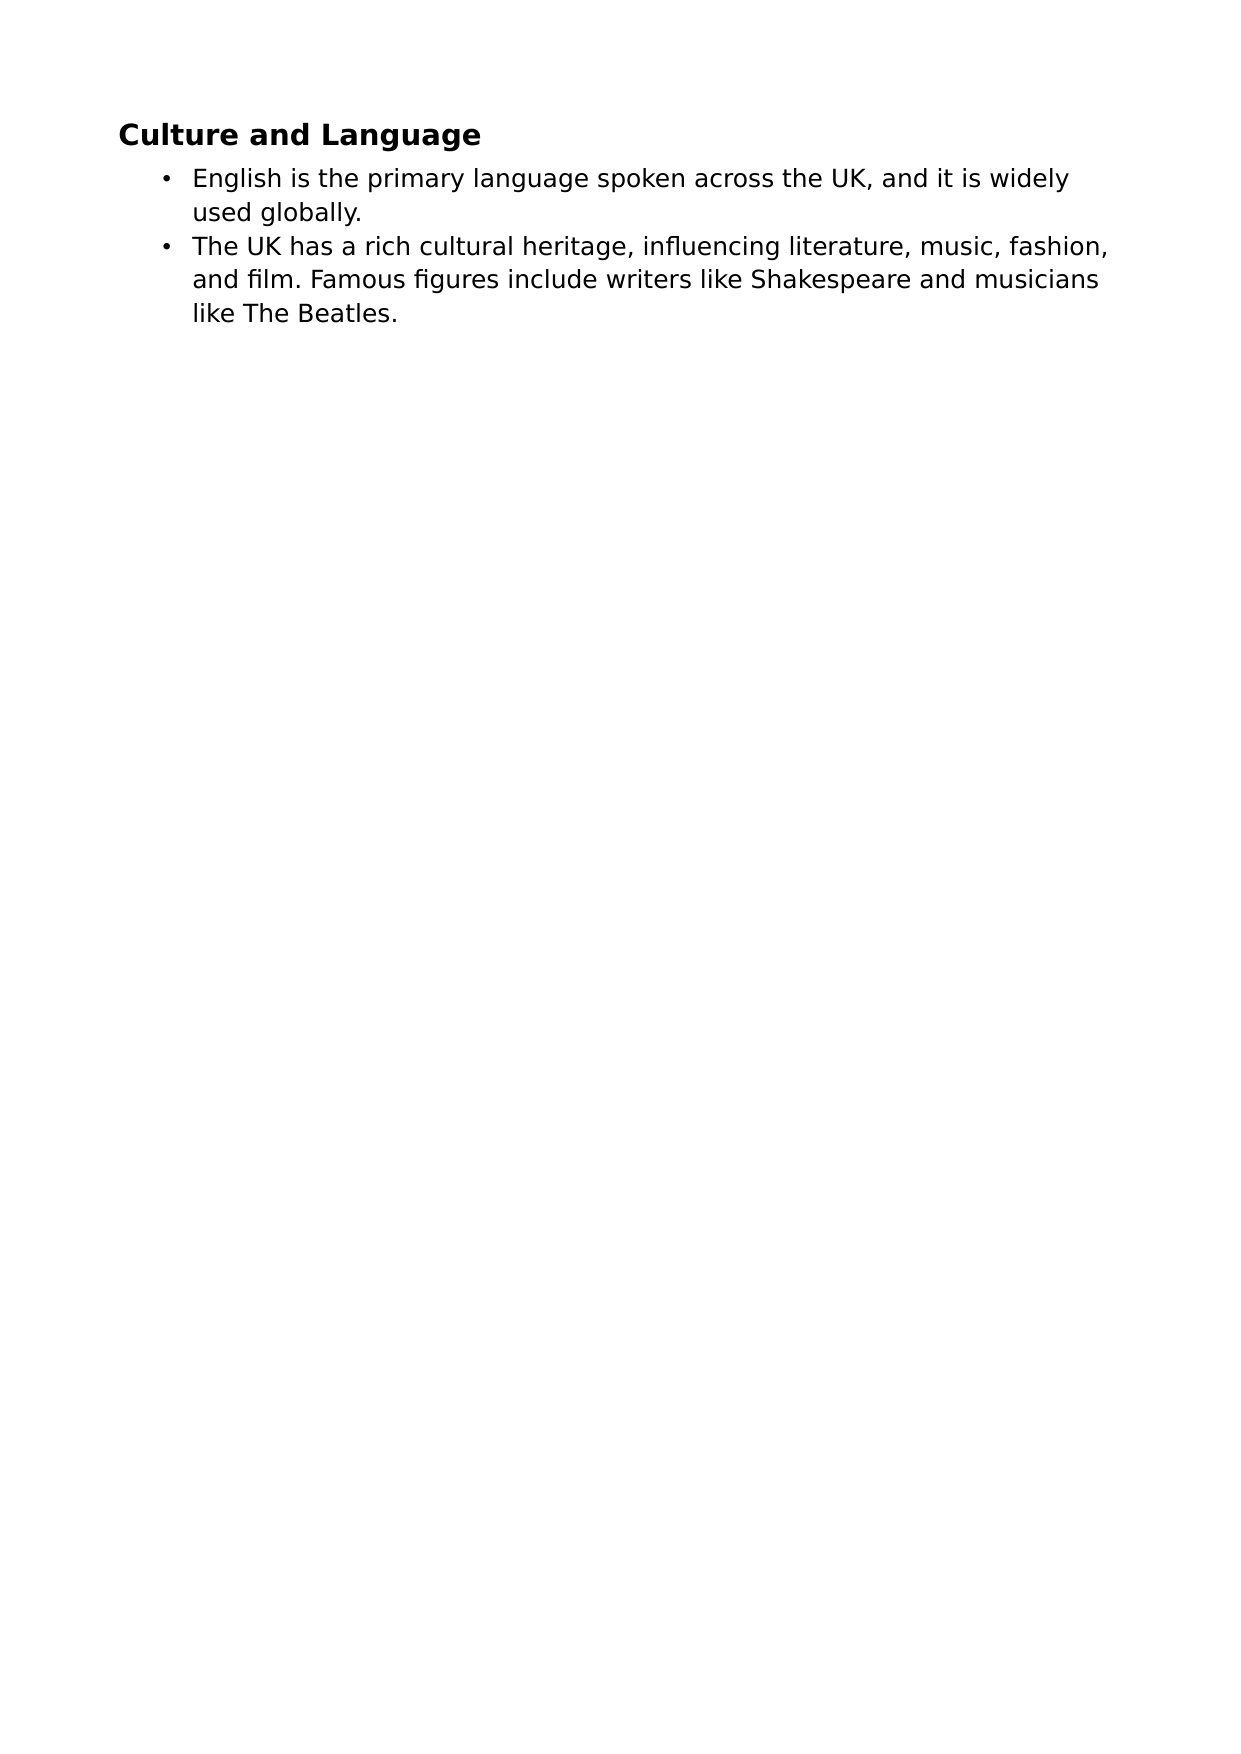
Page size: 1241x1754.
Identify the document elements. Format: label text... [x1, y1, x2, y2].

subtitle Culture and Language [118, 118, 1122, 152]
list English is the primary language spoken across the UK, and it is widely used globally. [162, 164, 1122, 227]
list The UK has a rich cultural heritage, influencing literature, music, fashion, and film. Famous figures include writers like Shakespeare and musicians like The Beatles. [162, 232, 1122, 328]
